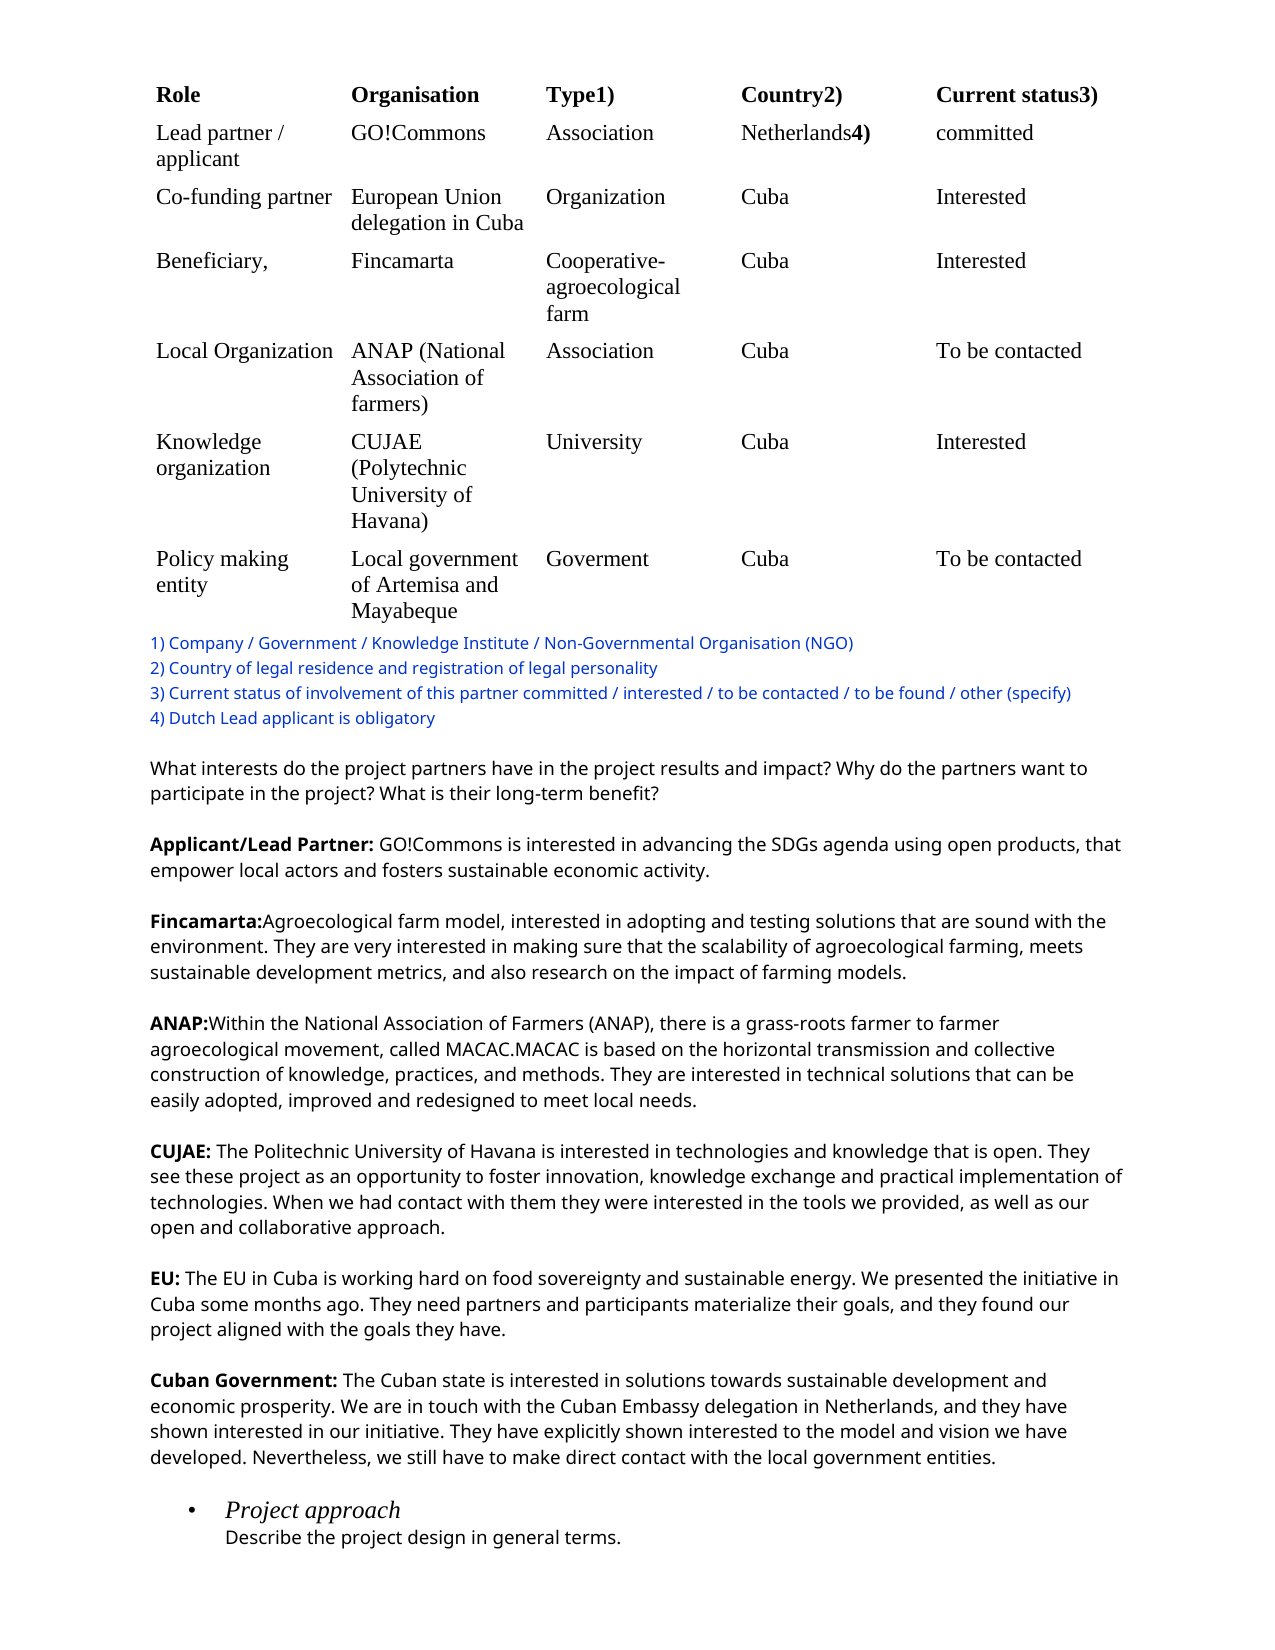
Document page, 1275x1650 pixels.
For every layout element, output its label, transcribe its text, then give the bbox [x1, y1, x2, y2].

table_cell European Union delegation in Cuba [345, 177, 540, 241]
text 4) Dutch Lead applicant is obligatory [150, 704, 1125, 729]
table_cell University [540, 422, 735, 539]
text CUJAE: The Politechnic University of Havana is interested in technologies and knowledge that is open. They see these project as an opportunity to foster innovation, knowledge exchange and practical implementation of technologies. When we had contact with them they were interested in the tools we provided, as well as our open and collaborative approach. [150, 1138, 1125, 1240]
table_cell Knowledge organization [150, 422, 345, 539]
text Describe the project design in general terms. [225, 1524, 1125, 1549]
text What interests do the project partners have in the project results and impact? Why do the partners want to participate in the project? What is their long-term benefit? [150, 755, 1125, 806]
text 3) Current status of involvement of this partner committed / interested / to be contacted / to be found / other (specify) [150, 679, 1125, 704]
list Project approach [187, 1495, 1125, 1524]
table_header Type1) [540, 75, 735, 113]
table_cell Cuba [735, 177, 930, 241]
table_cell CUJAE (Polytechnic University of Havana) [345, 422, 540, 539]
table_cell Policy making entity [150, 539, 345, 629]
table_header Country2) [735, 75, 930, 113]
table_cell Lead partner / applicant [150, 113, 345, 177]
table_cell Interested [930, 422, 1125, 539]
table_cell Organization [540, 177, 735, 241]
table_cell Cooperative-agroecological farm [540, 241, 735, 332]
text 2) Country of legal residence and registration of legal personality [150, 654, 1125, 679]
text Cuban Government: The Cuban state is interested in solutions towards sustainable development and economic prosperity. We are in touch with the Cuban Embassy delegation in Netherlands, and they have shown interested in our initiative. They have explicitly shown interested to the model and vision we have developed. Nevertheless, we still have to make direct contact with the local government entities. [150, 1368, 1125, 1470]
text ANAP:Within the National Association of Farmers (ANAP), there is a grass-roots farmer to farmer agroecological movement, called MACAC.MACAC is based on the horizontal transmission and collective construction of knowledge, practices, and methods. They are interested in technical solutions that can be easily adopted, improved and redesigned to meet local needs. [150, 1010, 1125, 1112]
table_header Role [150, 75, 345, 113]
text 1) Company / Government / Knowledge Institute / Non-Governmental Organisation (NGO) [150, 629, 1125, 654]
table_cell Interested [930, 177, 1125, 241]
table_cell Local Organization [150, 332, 345, 422]
table_header Current status3) [930, 75, 1125, 113]
table_cell Association [540, 332, 735, 422]
table_cell Beneficiary, [150, 241, 345, 332]
table_cell Cuba [735, 539, 930, 629]
table_cell To be contacted [930, 332, 1125, 422]
table_cell To be contacted [930, 539, 1125, 629]
table_cell committed [930, 113, 1125, 177]
table_header Organisation [345, 75, 540, 113]
text Applicant/Lead Partner: GO!Commons is interested in advancing the SDGs agenda using open products, that empower local actors and fosters sustainable economic activity. [150, 832, 1125, 883]
table_cell ANAP (National Association of farmers) [345, 332, 540, 422]
text Fincamarta:Agroecological farm model, interested in adopting and testing solutions that are sound with the environment. They are very interested in making sure that the scalability of agroecological farming, meets sustainable development metrics, and also research on the impact of farming models. [150, 908, 1125, 985]
table_cell GO!Commons [345, 113, 540, 177]
table_cell Cuba [735, 241, 930, 332]
table_cell Goverment [540, 539, 735, 629]
table_cell Association [540, 113, 735, 177]
table_cell Cuba [735, 332, 930, 422]
table_cell Cuba [735, 422, 930, 539]
table_cell Local government of Artemisa and Mayabeque [345, 539, 540, 629]
table_cell Fincamarta [345, 241, 540, 332]
table_cell Interested [930, 241, 1125, 332]
text EU: The EU in Cuba is working hard on food sovereignty and sustainable energy. We presented the initiative in Cuba some months ago. They need partners and participants materialize their goals, and they found our project aligned with the goals they have. [150, 1266, 1125, 1342]
table_cell Co-funding partner [150, 177, 345, 241]
table_cell Netherlands4) [735, 113, 930, 177]
